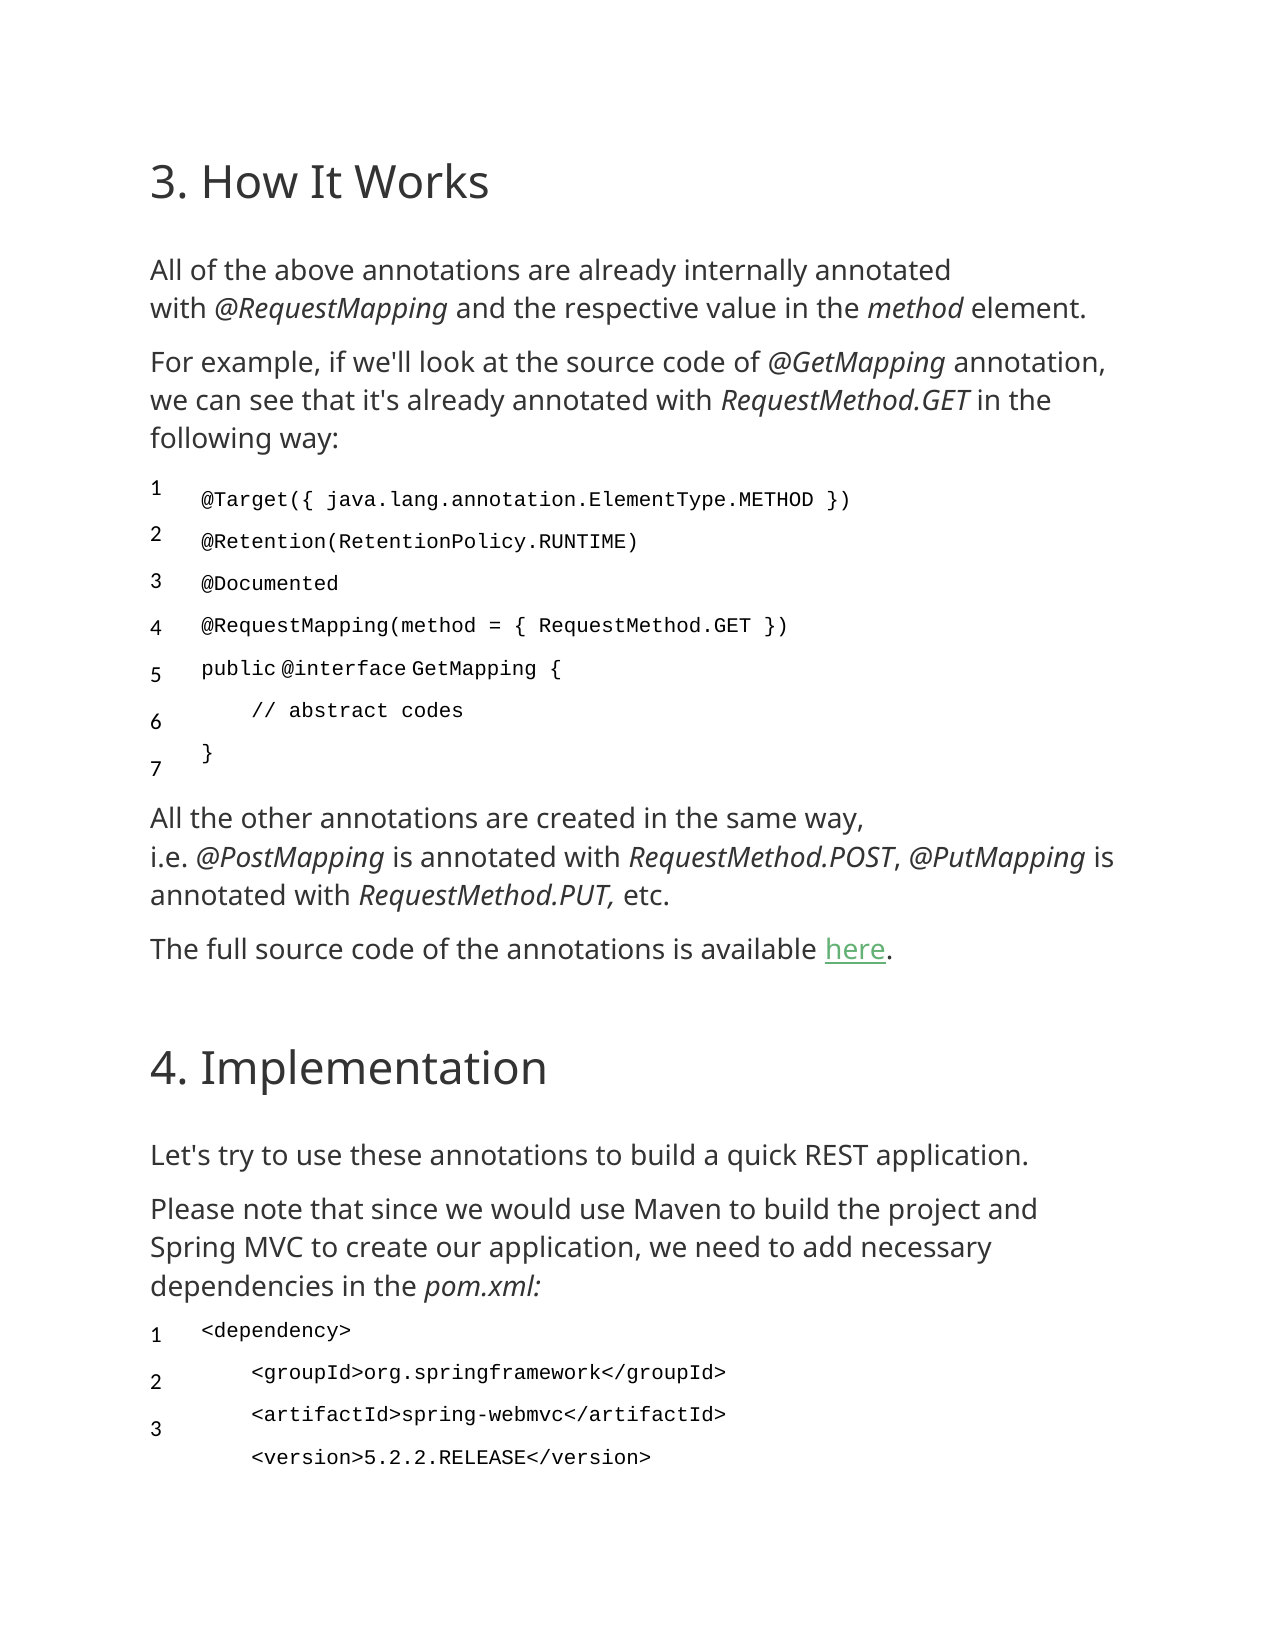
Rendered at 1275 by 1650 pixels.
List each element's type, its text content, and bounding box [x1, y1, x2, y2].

table_header <dependency> <groupId>org.springframework</groupId> <artifactId>spring-webmvc</artifactId> <version>5.2.2.RELEASE</version> [201, 1320, 1275, 1487]
table_header 1 2 3 4 5 6 7 [150, 473, 201, 799]
text The full source code of the annotations is available here. [150, 929, 1125, 968]
text Please note that since we would use Maven to build the project and Spring MVC to create our application, we need to add necessary dependencies in the pom.xml: [150, 1189, 1125, 1304]
text All the other annotations are created in the same way, i.e. @PostMapping is annotated with RequestMethod.POST, @PutMapping is annotated with RequestMethod.PUT, etc. [150, 799, 1125, 914]
table_header 1 2 3 [150, 1320, 201, 1487]
text For example, if we'll look at the source code of @GetMapping annotation, we can see that it's already annotated with RequestMethod.GET in the following way: [150, 342, 1125, 457]
text All of the above annotations are already internally annotated with @RequestMapping and the respective value in the method element. [150, 250, 1125, 326]
text Let's try to use these annotations to build a quick REST application. [150, 1136, 1125, 1174]
subtitle 4. Implementation [150, 1036, 1125, 1098]
table_header @Target({ java.lang.annotation.ElementType.METHOD }) @Retention(RetentionPolicy.RUNTIME) @Documented @RequestMapping(method = { RequestMethod.GET }) public @interface GetMapping { // abstract codes } [201, 473, 1275, 799]
subtitle 3. How It Works [150, 150, 1125, 212]
